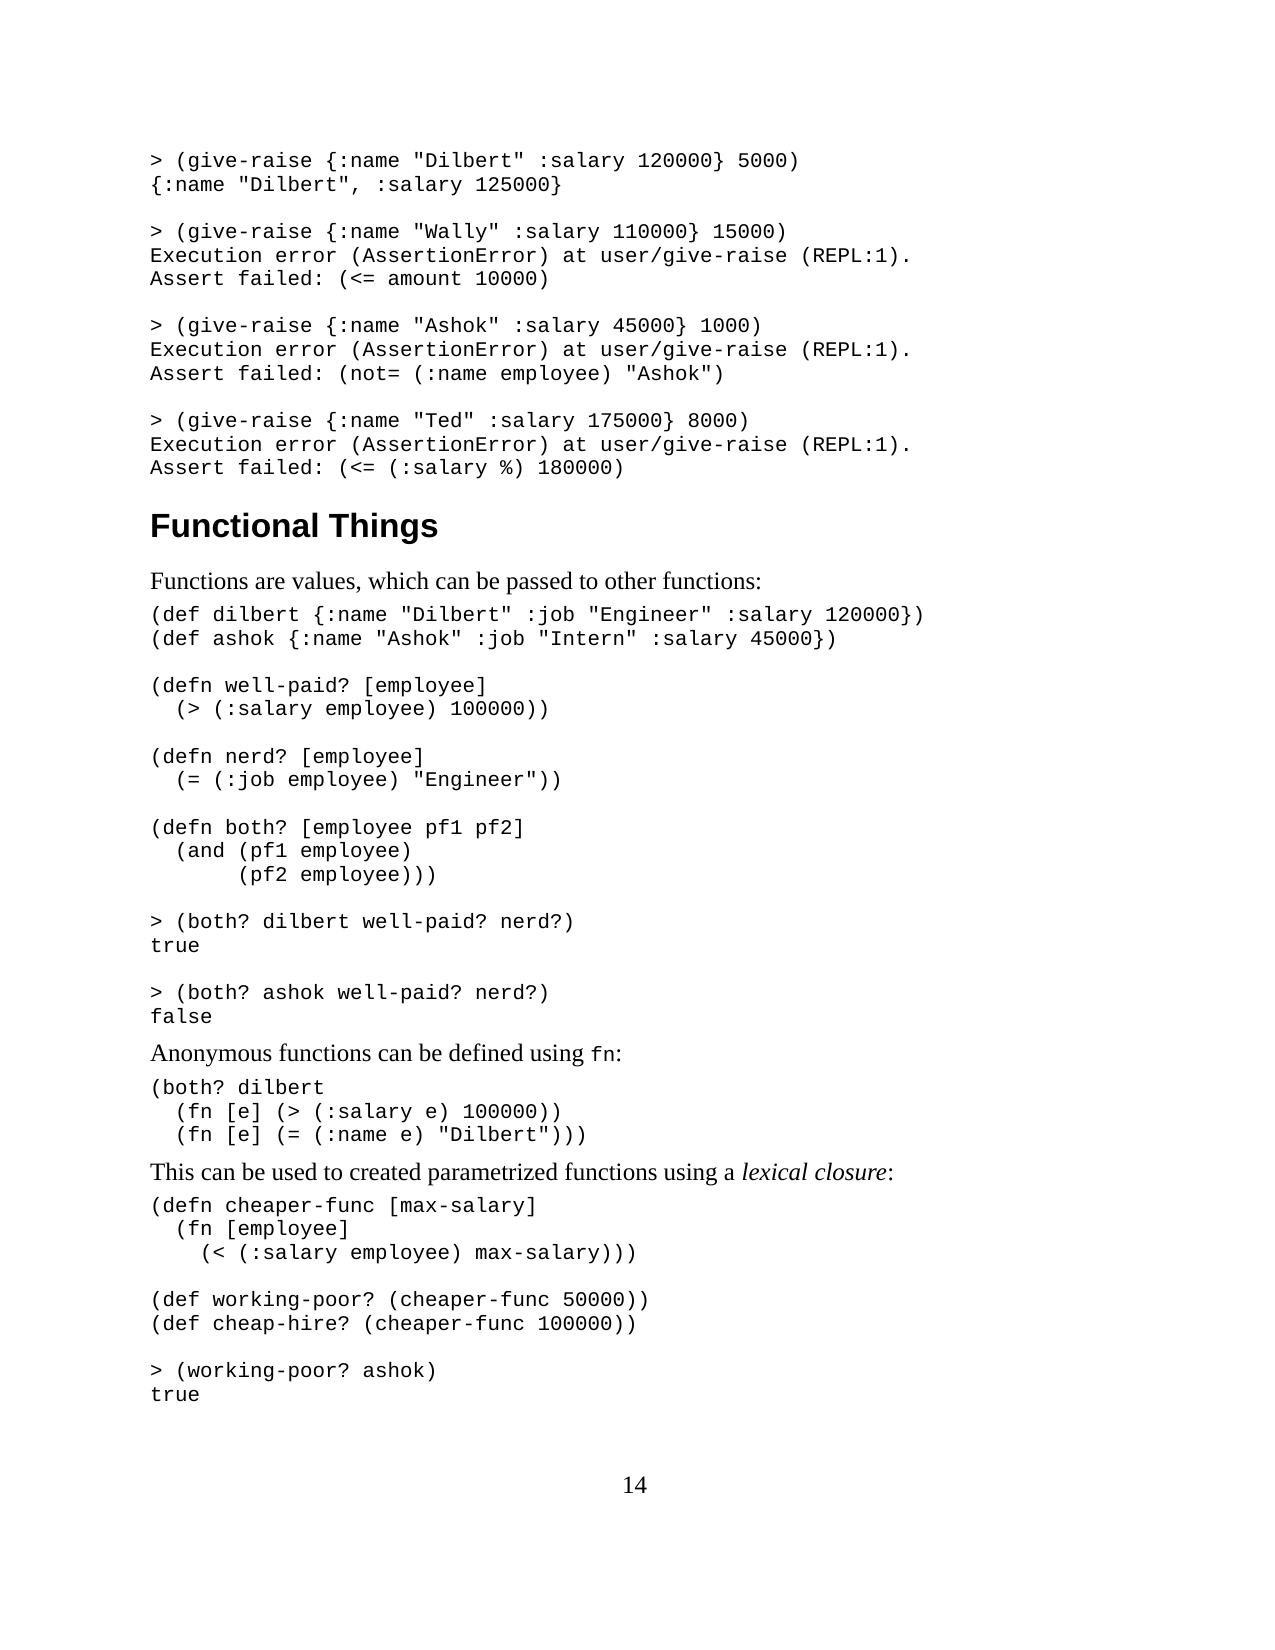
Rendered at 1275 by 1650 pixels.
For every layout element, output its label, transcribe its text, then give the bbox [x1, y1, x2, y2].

text Execution error (AssertionError) at user/give-raise (REPL:1). [150, 244, 1125, 268]
text (def dilbert {:name "Dilbert" :job "Engineer" :salary 120000}) [150, 604, 1125, 627]
text > (give-raise {:name "Dilbert" :salary 120000} 5000) [150, 150, 1125, 174]
text > (give-raise {:name "Wally" :salary 110000} 15000) [150, 221, 1125, 244]
text (def cheap-hire? (cheaper-func 100000)) [150, 1313, 1125, 1336]
text (defn nerd? [employee] [150, 746, 1125, 769]
text > (give-raise {:name "Ashok" :salary 45000} 1000) [150, 316, 1125, 339]
text (pf2 employee))) [150, 864, 1125, 888]
text > (give-raise {:name "Ted" :salary 175000} 8000) [150, 410, 1125, 434]
text > (working-poor? ashok) [150, 1360, 1125, 1384]
text Functions are values, which can be passed to other functions: [150, 566, 1125, 595]
text true [150, 935, 1125, 958]
text (and (pf1 employee) [150, 840, 1125, 864]
text Assert failed: (<= amount 10000) [150, 268, 1125, 292]
text (defn well-paid? [employee] [150, 675, 1125, 698]
text Anonymous functions can be defined using fn: [150, 1038, 1125, 1068]
text (defn cheaper-func [max-salary] [150, 1194, 1125, 1218]
text Execution error (AssertionError) at user/give-raise (REPL:1). [150, 339, 1125, 363]
text (def ashok {:name "Ashok" :job "Intern" :salary 45000}) [150, 627, 1125, 651]
text (< (:salary employee) max-salary))) [150, 1242, 1125, 1266]
text (def working-poor? (cheaper-func 50000)) [150, 1289, 1125, 1313]
text > (both? ashok well-paid? nerd?) [150, 982, 1125, 1006]
text (fn [e] (> (:salary e) 100000)) [150, 1101, 1125, 1124]
text (= (:job employee) "Engineer")) [150, 769, 1125, 793]
text (> (:salary employee) 100000)) [150, 698, 1125, 722]
text {:name "Dilbert", :salary 125000} [150, 174, 1125, 197]
subtitle Functional Things [150, 506, 1125, 545]
text true [150, 1384, 1125, 1407]
text false [150, 1006, 1125, 1029]
text Assert failed: (not= (:name employee) "Ashok") [150, 363, 1125, 386]
text (fn [employee] [150, 1218, 1125, 1242]
text (defn both? [employee pf1 pf2] [150, 817, 1125, 840]
text Execution error (AssertionError) at user/give-raise (REPL:1). [150, 434, 1125, 457]
text > (both? dilbert well-paid? nerd?) [150, 911, 1125, 935]
text This can be used to created parametrized functions using a lexical closure: [150, 1157, 1125, 1186]
text Assert failed: (<= (:salary %) 180000) [150, 457, 1125, 481]
text (both? dilbert [150, 1077, 1125, 1101]
text (fn [e] (= (:name e) "Dilbert"))) [150, 1124, 1125, 1148]
